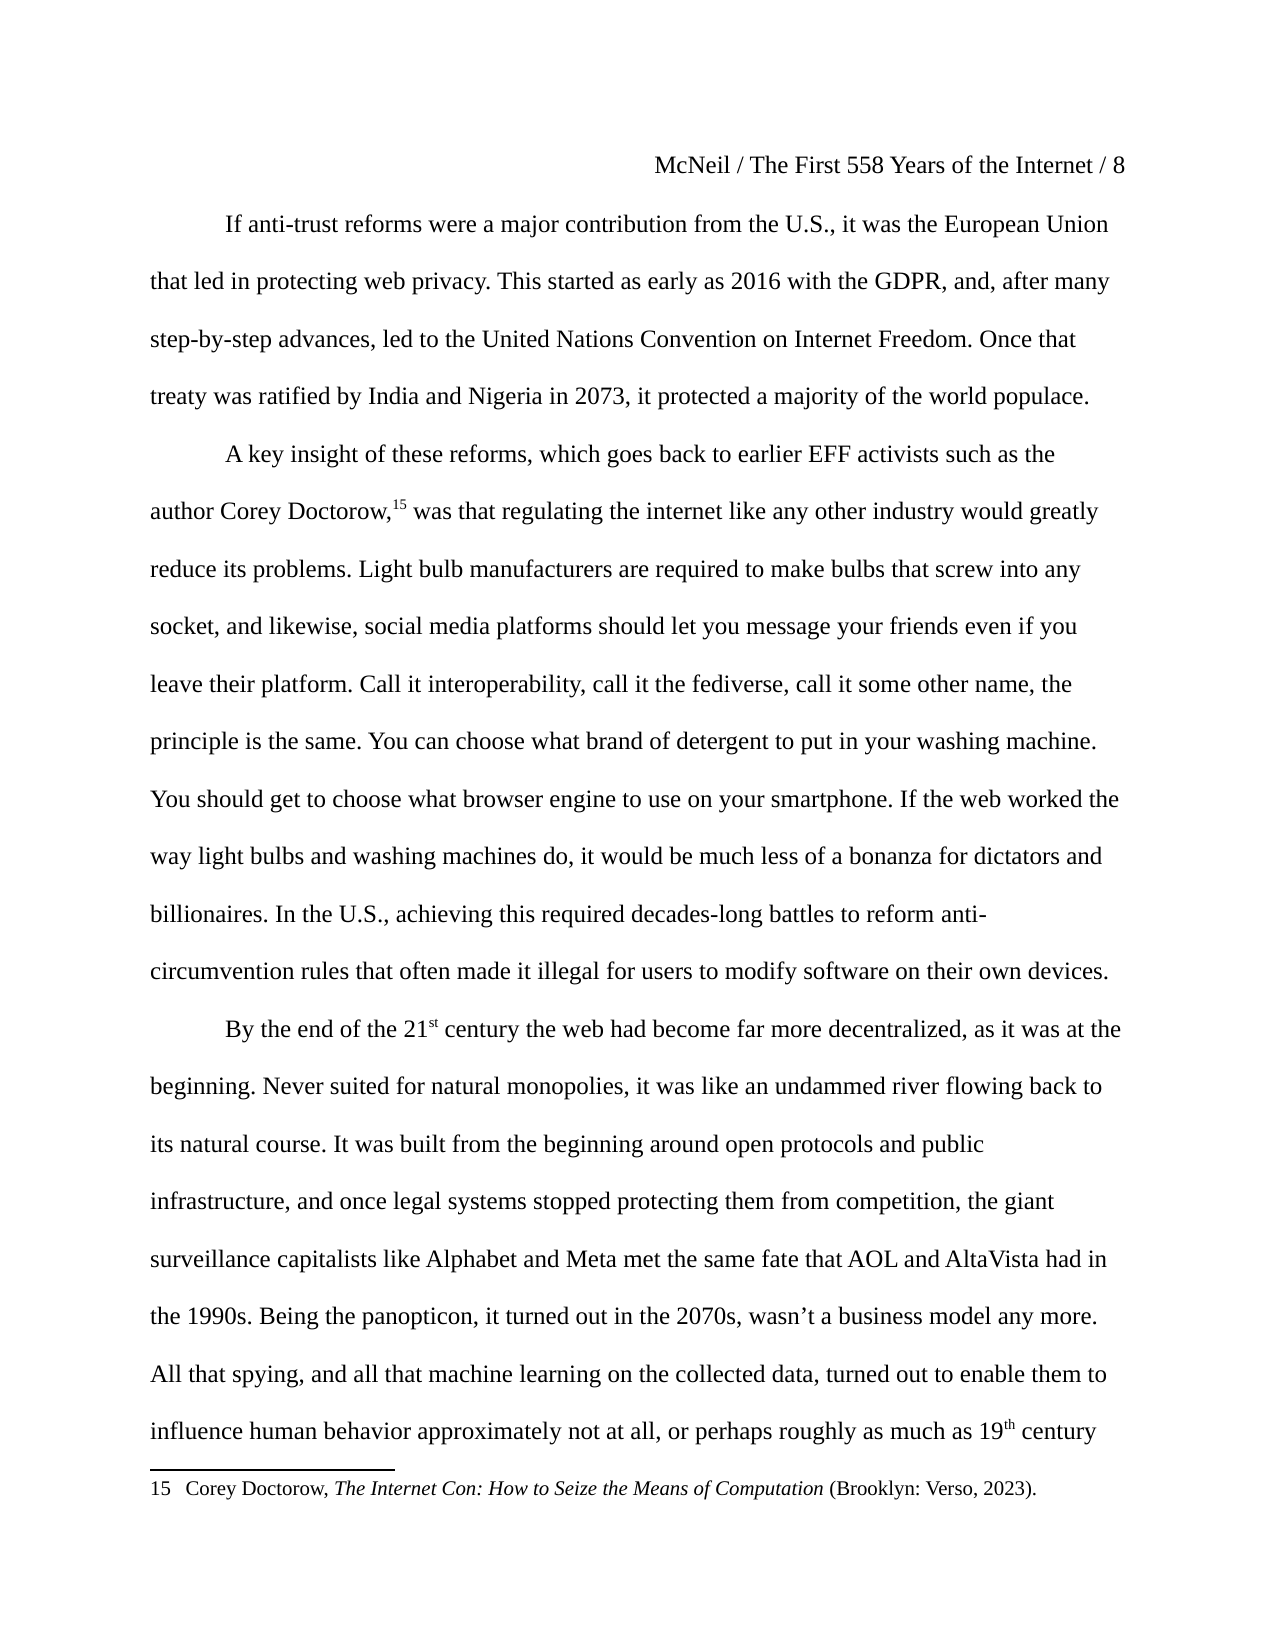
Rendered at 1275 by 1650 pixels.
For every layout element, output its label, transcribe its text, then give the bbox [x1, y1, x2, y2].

text If anti-trust reforms were a major contribution from the U.S., it was the European Union that led in protecting web privacy. This started as early as 2016 with the GDPR, and, after many step-by-step advances, led to the United Nations Convention on Internet Freedom. Once that treaty was ratified by India and Nigeria in 2073, it protected a majority of the world populace. [150, 209, 1125, 410]
text Corey Doctorow, The Internet Con: How to Seize the Means of Computation (Brooklyn: Verso, 2023). [150, 1476, 1125, 1500]
text By the end of the 21st century the web had become far more decentralized, as it was at the beginning. Never suited for natural monopolies, it was like an undammed river flowing back to its natural course. It was built from the beginning around open protocols and public infrastructure, and once legal systems stopped protecting them from competition, the giant surveillance capitalists like Alphabet and Meta met the same fate that AOL and AltaVista had in the 1990s. Being the panopticon, it turned out in the 2070s, wasn’t a business model any more. All that spying, and all that machine learning on the collected data, turned out to enable them to influence human behavior approximately not at all, or perhaps roughly as much as 19th century [150, 1014, 1125, 1445]
text A key insight of these reforms, which goes back to earlier EFF activists such as the author Corey Doctorow, was that regulating the internet like any other industry would greatly reduce its problems. Light bulb manufacturers are required to make bulbs that screw into any socket, and likewise, social media platforms should let you message your friends even if you leave their platform. Call it interoperability, call it the fediverse, call it some other name, the principle is the same. You can choose what brand of detergent to put in your washing machine. You should get to choose what browser engine to use on your smartphone. If the web worked the way light bulbs and washing machines do, it would be much less of a bonanza for dictators and billionaires. In the U.S., achieving this required decades-long battles to reform anti-circumvention rules that often made it illegal for users to modify software on their own devices. [150, 439, 1125, 985]
